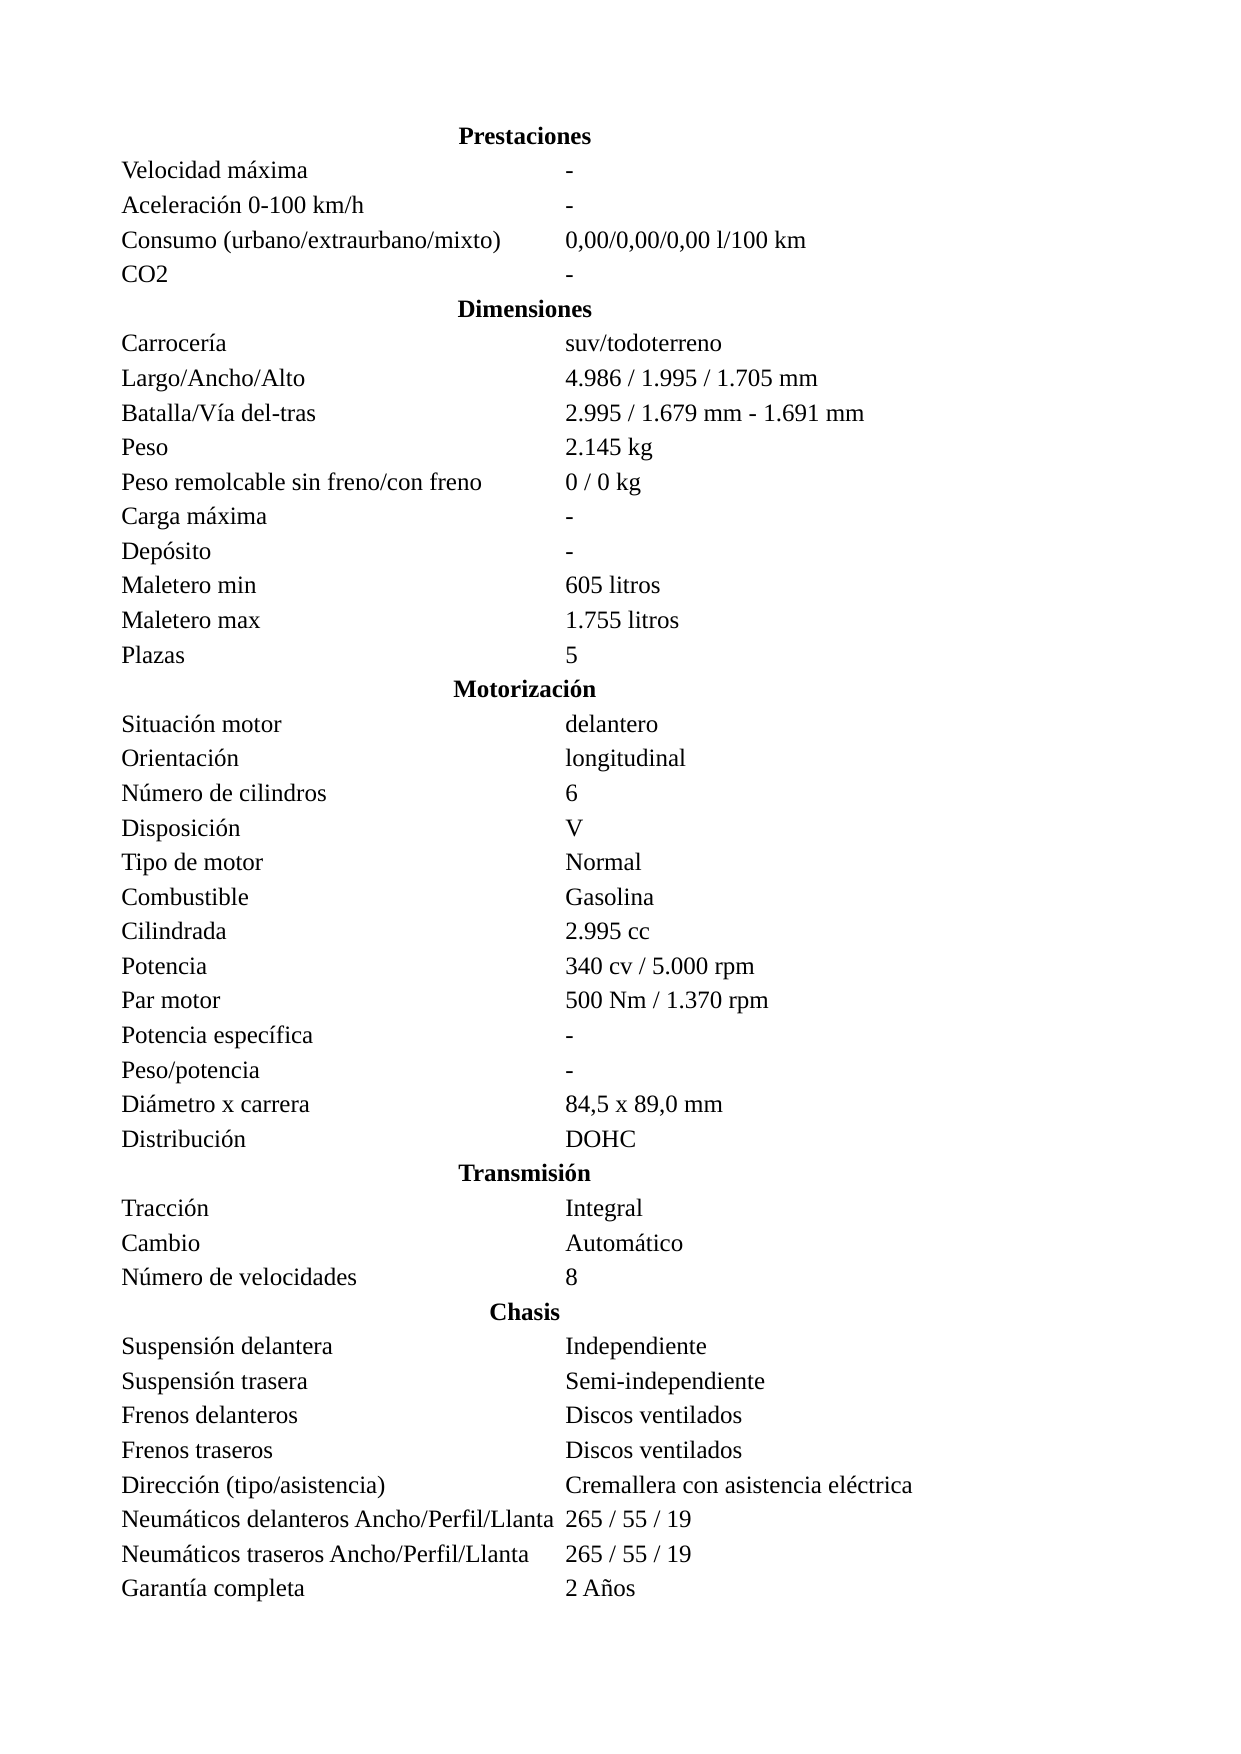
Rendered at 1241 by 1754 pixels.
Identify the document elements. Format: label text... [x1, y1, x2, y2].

table_cell longitudinal [562, 741, 931, 775]
table_cell Tracción [118, 1190, 562, 1225]
table_cell Peso [118, 429, 562, 464]
table_cell Semi-independiente [562, 1363, 931, 1398]
table_cell 4.986 / 1.995 / 1.705 mm [562, 360, 931, 395]
table_cell Diámetro x carrera [118, 1086, 562, 1121]
table_cell Aceleración 0-100 km/h [118, 187, 562, 222]
table_cell Número de cilindros [118, 775, 562, 810]
table_cell suv/todoterreno [562, 326, 931, 360]
table_cell Carga máxima [118, 499, 562, 533]
table_cell Normal [562, 844, 931, 879]
table_cell - [562, 533, 931, 568]
table_cell Plazas [118, 637, 562, 671]
table_cell 265 / 55 / 19 [562, 1501, 931, 1536]
table_cell Integral [562, 1190, 931, 1225]
table_cell 0,00/0,00/0,00 l/100 km [562, 222, 931, 256]
table_cell Chasis [118, 1294, 931, 1328]
table_cell 0 / 0 kg [562, 464, 931, 498]
table_cell Orientación [118, 741, 562, 775]
table_cell 8 [562, 1259, 931, 1294]
table_cell 500 Nm / 1.370 rpm [562, 983, 931, 1017]
table_cell 2.995 cc [562, 914, 931, 948]
table_cell Consumo (urbano/extraurbano/mixto) [118, 222, 562, 256]
table_cell CO2 [118, 256, 562, 291]
table_cell - [562, 256, 931, 291]
table_cell Peso/potencia [118, 1052, 562, 1086]
table_cell Suspensión trasera [118, 1363, 562, 1398]
table_cell - [562, 1052, 931, 1086]
table_cell 2 Años [562, 1571, 931, 1605]
table_cell 1.755 litros [562, 602, 931, 637]
table_cell Cambio [118, 1225, 562, 1259]
table_cell Potencia [118, 948, 562, 983]
table_cell - [562, 187, 931, 222]
table_cell Cilindrada [118, 914, 562, 948]
table_cell Situación motor [118, 706, 562, 741]
table_cell 340 cv / 5.000 rpm [562, 948, 931, 983]
table_cell Independiente [562, 1329, 931, 1363]
table_cell Tipo de motor [118, 844, 562, 879]
table_cell Cremallera con asistencia eléctrica [562, 1467, 931, 1501]
table_cell Neumáticos delanteros Ancho/Perfil/Llanta [118, 1501, 562, 1536]
table_cell Transmisión [118, 1156, 931, 1190]
table_cell Largo/Ancho/Alto [118, 360, 562, 395]
table_cell Frenos traseros [118, 1432, 562, 1467]
table_cell Disposición [118, 810, 562, 844]
table_cell Neumáticos traseros Ancho/Perfil/Llanta [118, 1536, 562, 1571]
table_cell 2.995 / 1.679 mm - 1.691 mm [562, 395, 931, 429]
table_cell 5 [562, 637, 931, 671]
table_header Prestaciones [118, 118, 931, 153]
table_cell Dirección (tipo/asistencia) [118, 1467, 562, 1501]
table_cell Garantía completa [118, 1571, 562, 1605]
table_cell Gasolina [562, 879, 931, 913]
table_cell V [562, 810, 931, 844]
table_cell Combustible [118, 879, 562, 913]
table_cell Par motor [118, 983, 562, 1017]
table_cell Depósito [118, 533, 562, 568]
table_cell Frenos delanteros [118, 1398, 562, 1432]
table_cell 84,5 x 89,0 mm [562, 1086, 931, 1121]
table_cell Peso remolcable sin freno/con freno [118, 464, 562, 498]
table_cell Maletero max [118, 602, 562, 637]
table_cell - [562, 499, 931, 533]
table_cell 605 litros [562, 568, 931, 602]
table_cell - [562, 1017, 931, 1052]
table_cell 2.145 kg [562, 429, 931, 464]
table_cell Batalla/Vía del-tras [118, 395, 562, 429]
table_cell Número de velocidades [118, 1259, 562, 1294]
table_cell 6 [562, 775, 931, 810]
table_cell Distribución [118, 1121, 562, 1156]
table_cell Discos ventilados [562, 1432, 931, 1467]
table_cell Dimensiones [118, 291, 931, 326]
table_cell delantero [562, 706, 931, 741]
table_cell Carrocería [118, 326, 562, 360]
table_cell Motorización [118, 671, 931, 706]
table_cell Automático [562, 1225, 931, 1259]
table_cell Potencia específica [118, 1017, 562, 1052]
table_cell 265 / 55 / 19 [562, 1536, 931, 1571]
table_cell Discos ventilados [562, 1398, 931, 1432]
table_cell Velocidad máxima [118, 153, 562, 187]
table_cell Maletero min [118, 568, 562, 602]
table_cell DOHC [562, 1121, 931, 1156]
table_cell - [562, 153, 931, 187]
table_cell Suspensión delantera [118, 1329, 562, 1363]
